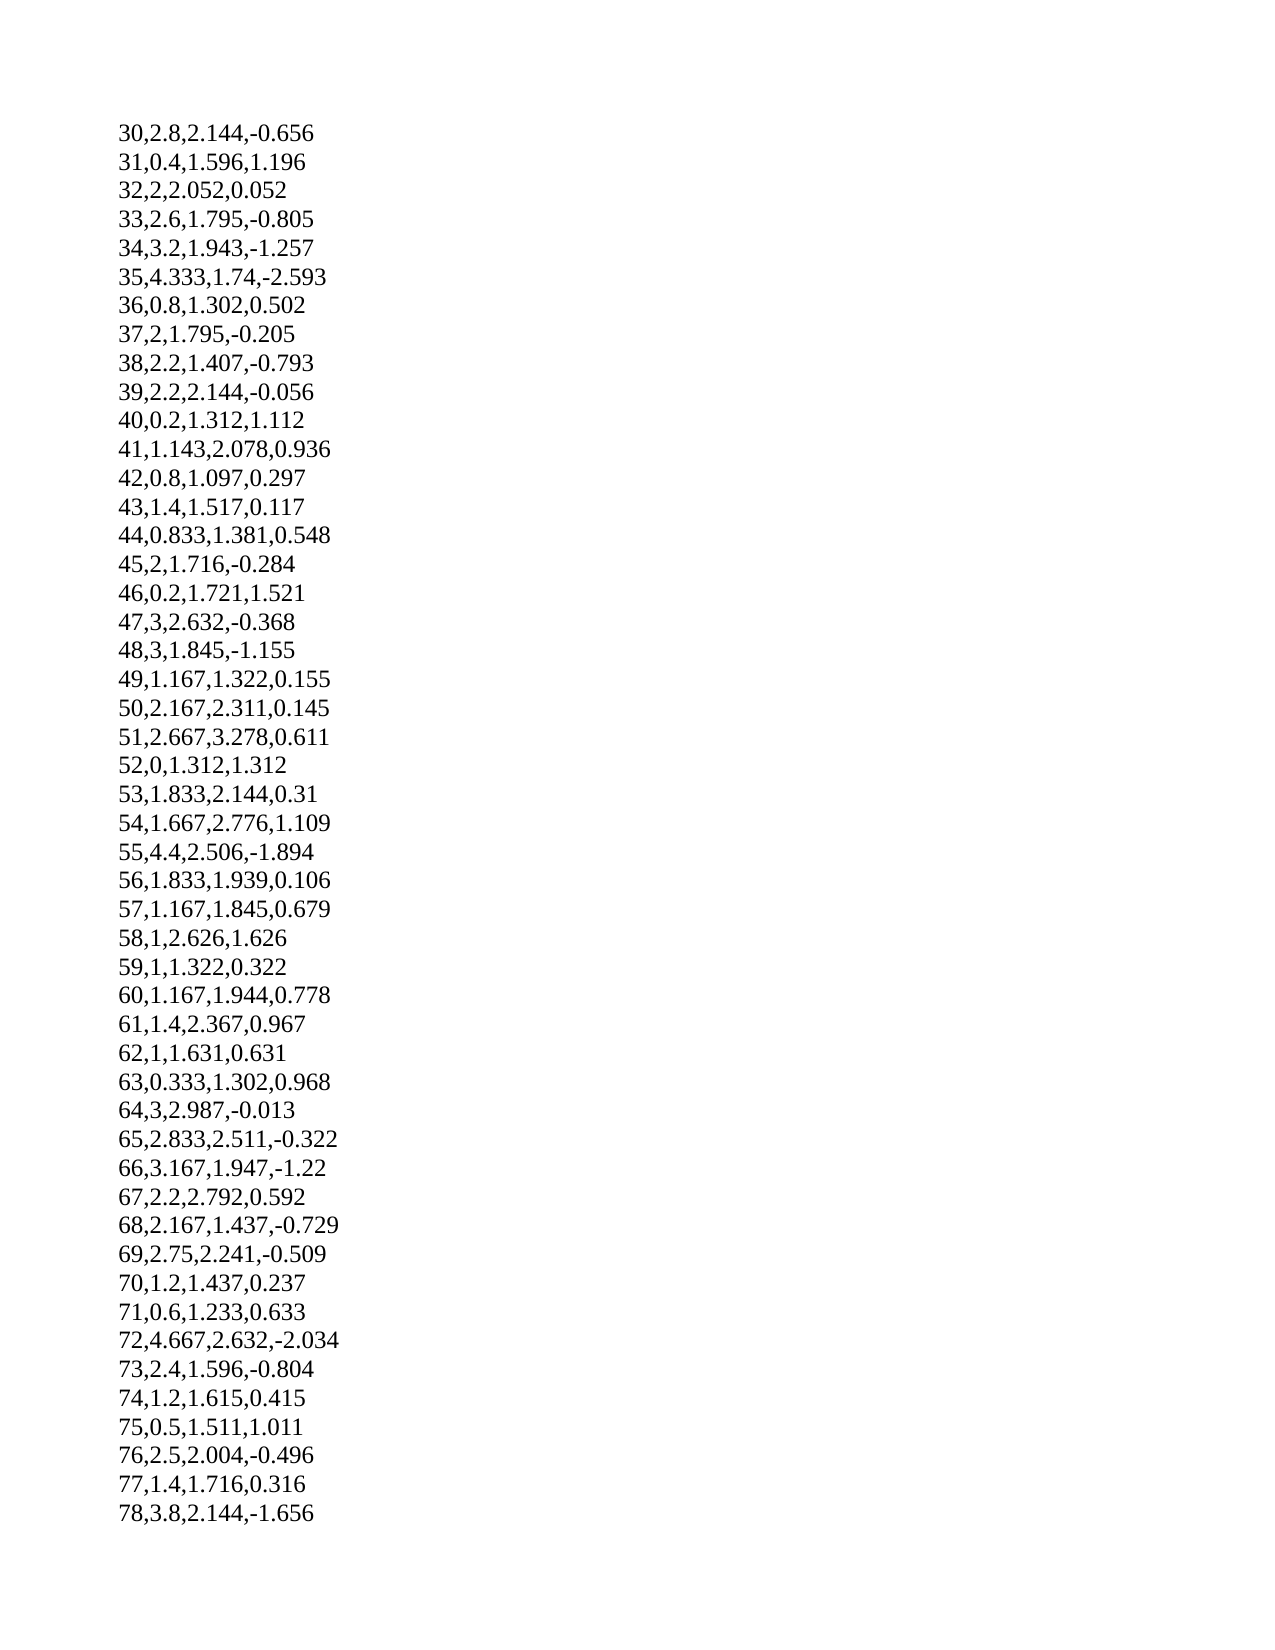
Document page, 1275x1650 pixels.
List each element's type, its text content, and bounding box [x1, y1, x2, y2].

text 34,3.2,1.943,-1.257 [118, 233, 1157, 262]
text 71,0.6,1.233,0.633 [118, 1297, 1157, 1326]
text 44,0.833,1.381,0.548 [118, 521, 1157, 549]
text 50,2.167,2.311,0.145 [118, 693, 1157, 722]
text 68,2.167,1.437,-0.729 [118, 1211, 1157, 1239]
text 54,1.667,2.776,1.109 [118, 808, 1157, 837]
text 77,1.4,1.716,0.316 [118, 1469, 1157, 1498]
text 48,3,1.845,-1.155 [118, 636, 1157, 664]
text 70,1.2,1.437,0.237 [118, 1268, 1157, 1297]
text 51,2.667,3.278,0.611 [118, 722, 1157, 751]
text 66,3.167,1.947,-1.22 [118, 1153, 1157, 1182]
text 78,3.8,2.144,-1.656 [118, 1498, 1157, 1527]
text 31,0.4,1.596,1.196 [118, 147, 1157, 176]
text 41,1.143,2.078,0.936 [118, 434, 1157, 463]
text 74,1.2,1.615,0.415 [118, 1383, 1157, 1412]
text 43,1.4,1.517,0.117 [118, 492, 1157, 521]
text 67,2.2,2.792,0.592 [118, 1182, 1157, 1211]
text 57,1.167,1.845,0.679 [118, 894, 1157, 923]
text 52,0,1.312,1.312 [118, 751, 1157, 779]
text 46,0.2,1.721,1.521 [118, 578, 1157, 607]
text 59,1,1.322,0.322 [118, 952, 1157, 981]
text 49,1.167,1.322,0.155 [118, 664, 1157, 693]
text 45,2,1.716,-0.284 [118, 549, 1157, 578]
text 64,3,2.987,-0.013 [118, 1096, 1157, 1124]
text 38,2.2,1.407,-0.793 [118, 348, 1157, 377]
text 69,2.75,2.241,-0.509 [118, 1239, 1157, 1268]
text 35,4.333,1.74,-2.593 [118, 262, 1157, 291]
text 58,1,2.626,1.626 [118, 923, 1157, 952]
text 61,1.4,2.367,0.967 [118, 1009, 1157, 1038]
text 37,2,1.795,-0.205 [118, 319, 1157, 348]
text 33,2.6,1.795,-0.805 [118, 204, 1157, 233]
text 60,1.167,1.944,0.778 [118, 981, 1157, 1009]
text 53,1.833,2.144,0.31 [118, 779, 1157, 808]
text 32,2,2.052,0.052 [118, 176, 1157, 204]
text 72,4.667,2.632,-2.034 [118, 1326, 1157, 1354]
text 73,2.4,1.596,-0.804 [118, 1354, 1157, 1383]
text 39,2.2,2.144,-0.056 [118, 377, 1157, 406]
text 62,1,1.631,0.631 [118, 1038, 1157, 1067]
text 65,2.833,2.511,-0.322 [118, 1124, 1157, 1153]
text 56,1.833,1.939,0.106 [118, 866, 1157, 894]
text 75,0.5,1.511,1.011 [118, 1412, 1157, 1441]
text 55,4.4,2.506,-1.894 [118, 837, 1157, 866]
text 63,0.333,1.302,0.968 [118, 1067, 1157, 1096]
text 30,2.8,2.144,-0.656 [118, 118, 1157, 147]
text 40,0.2,1.312,1.112 [118, 406, 1157, 434]
text 47,3,2.632,-0.368 [118, 607, 1157, 636]
text 76,2.5,2.004,-0.496 [118, 1441, 1157, 1469]
text 36,0.8,1.302,0.502 [118, 291, 1157, 319]
text 42,0.8,1.097,0.297 [118, 463, 1157, 492]
